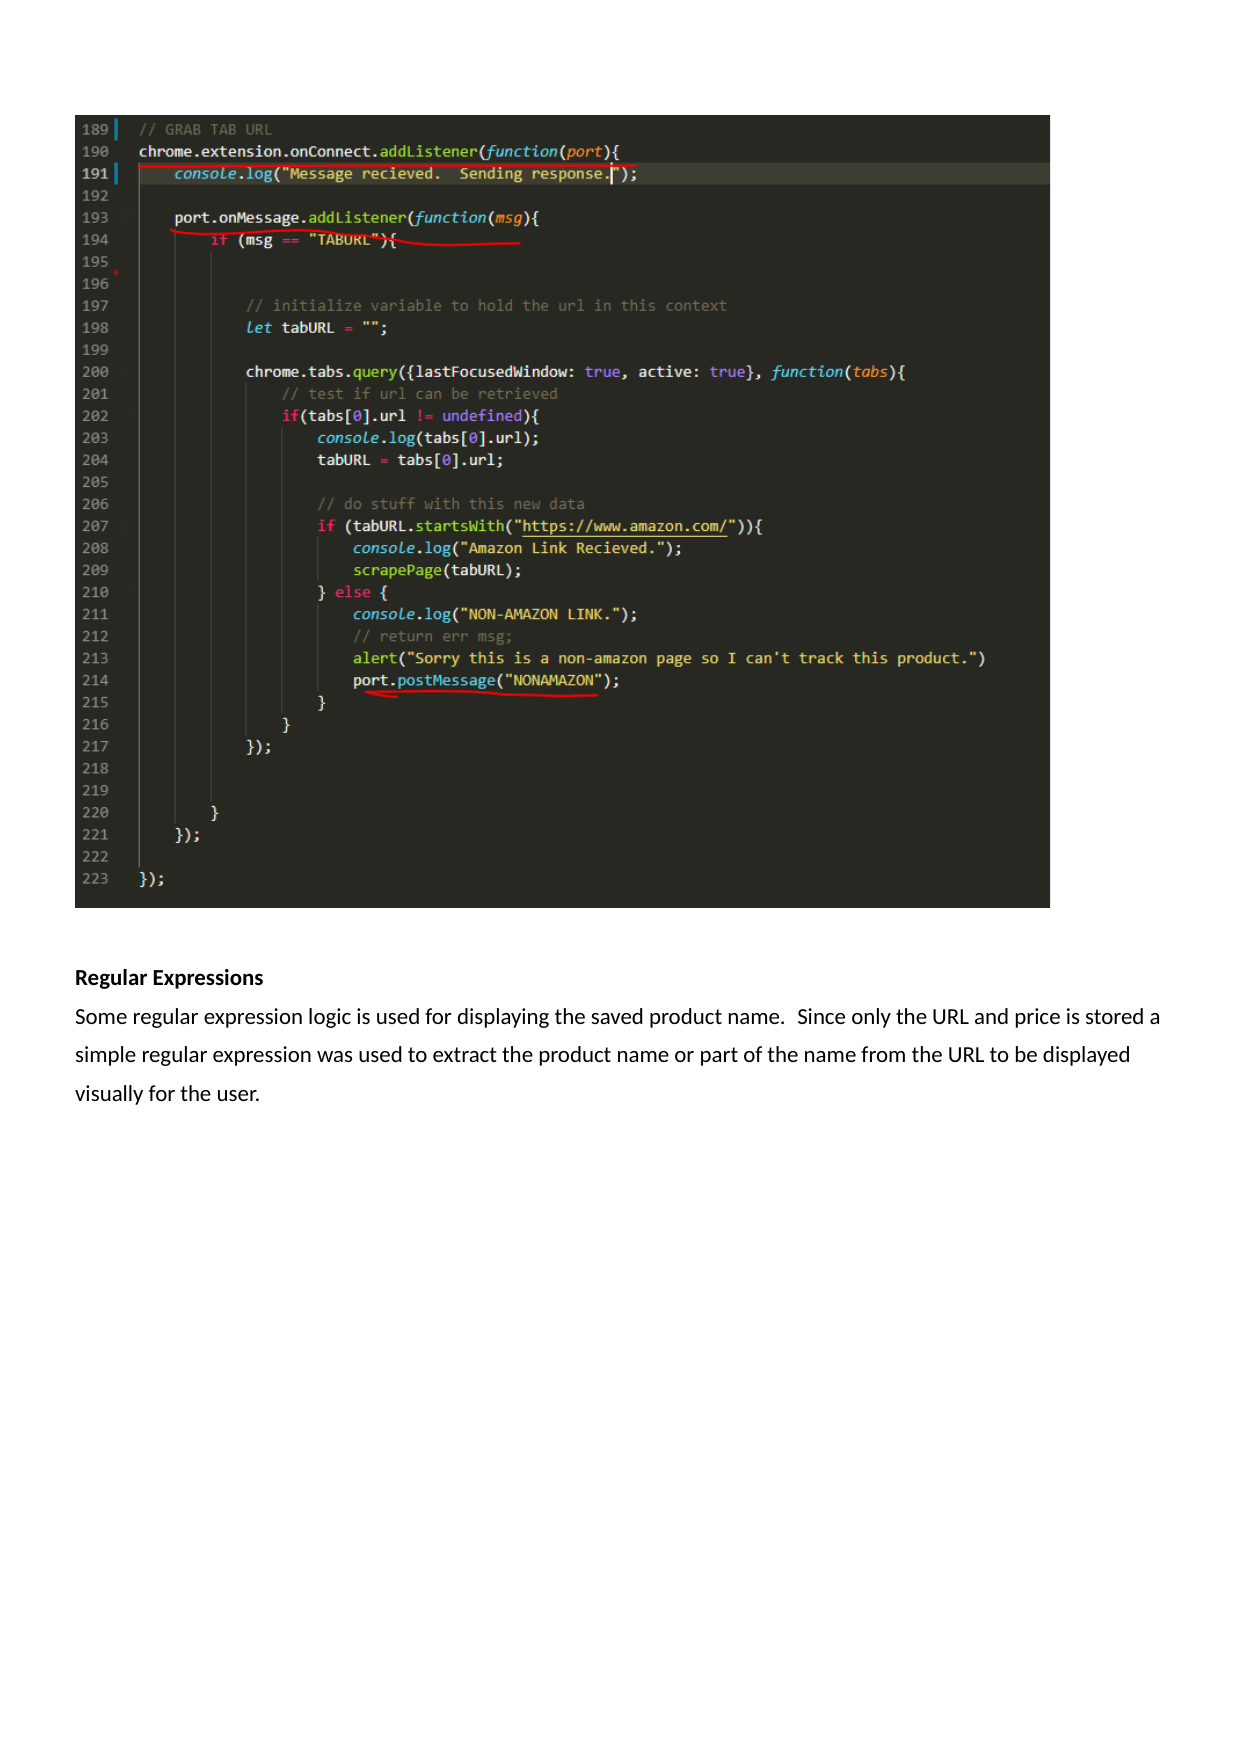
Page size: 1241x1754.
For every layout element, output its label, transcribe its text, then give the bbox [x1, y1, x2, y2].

picture [75, 115, 1050, 908]
text Regular Expressions [75, 963, 1163, 991]
text Some regular expression logic is used for displaying the saved product name. Since only the URL and price is stored a simple regular expression was used to extract the product name or part of the name from the URL to be displayed visually for the user. [75, 1002, 1163, 1107]
